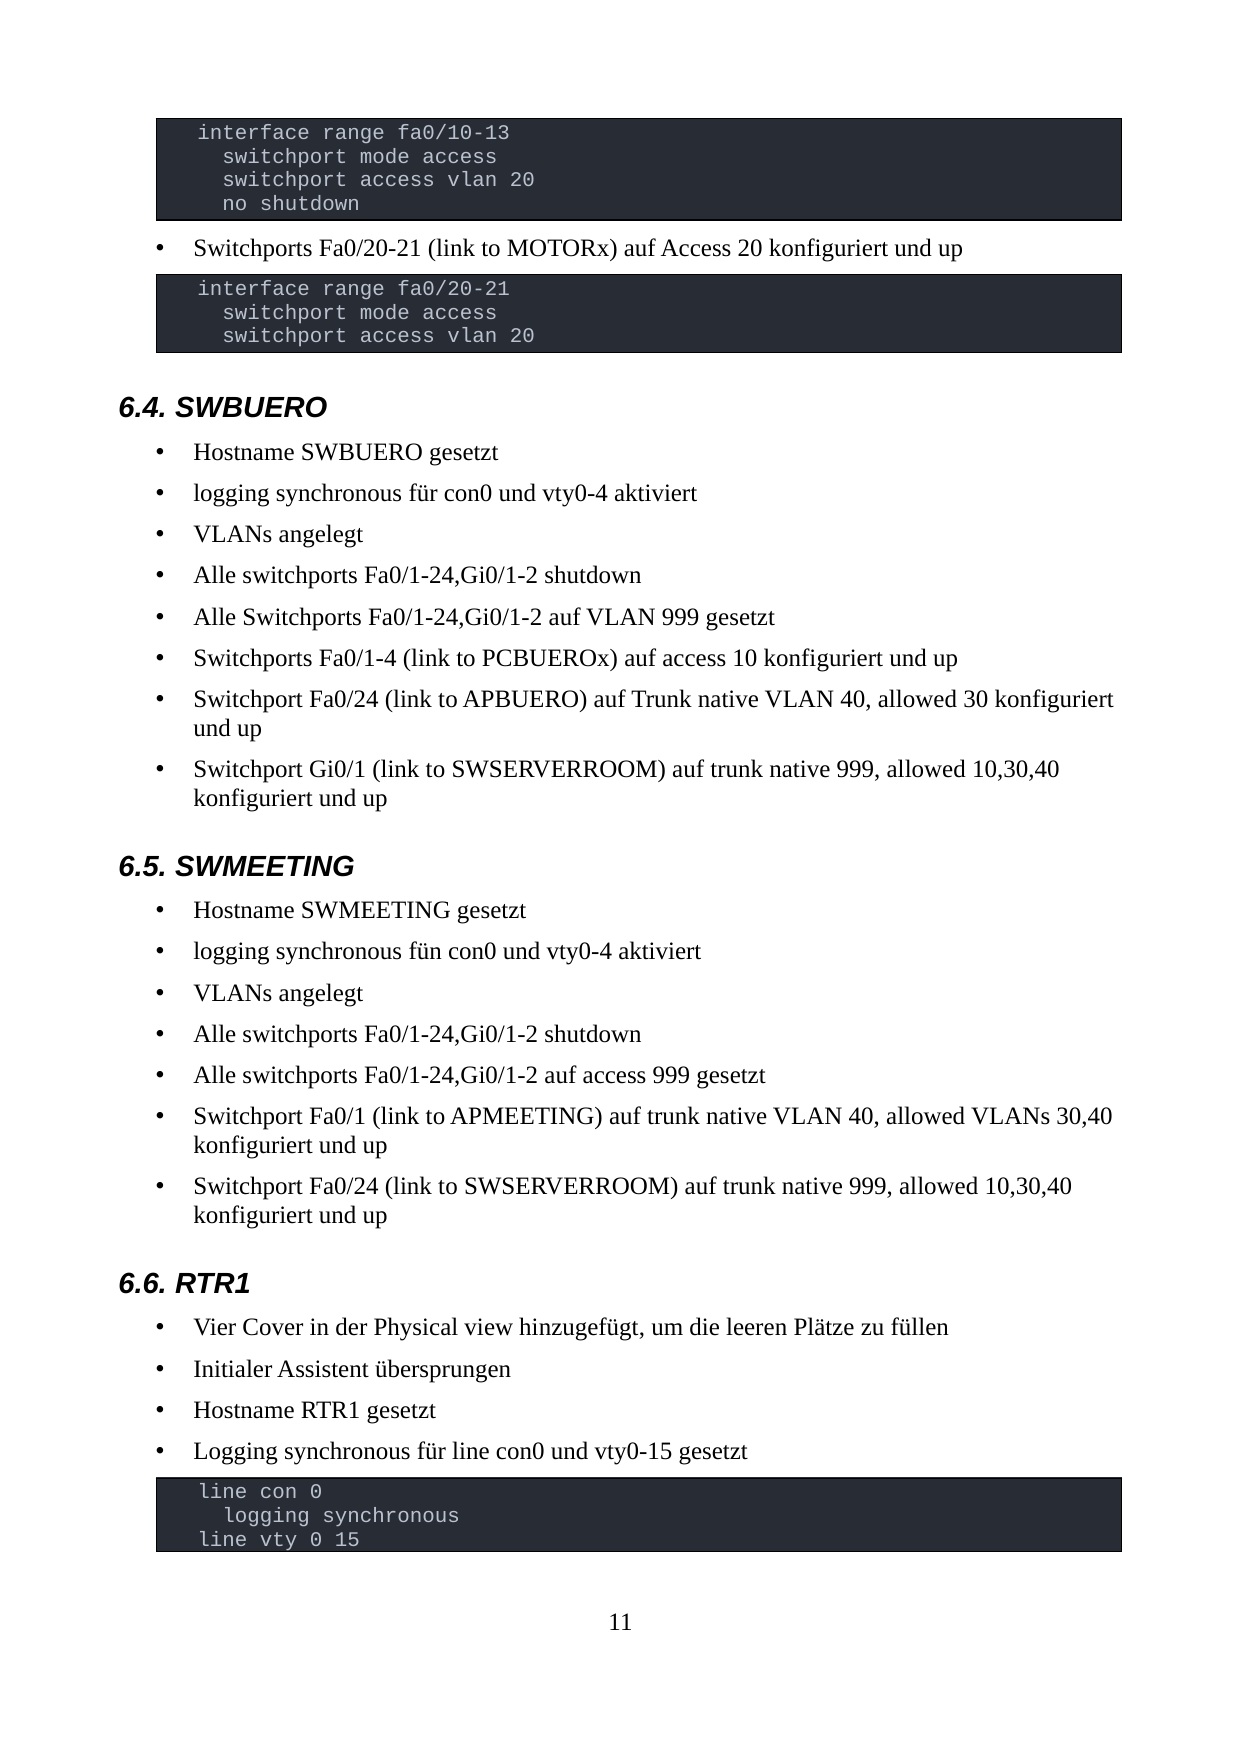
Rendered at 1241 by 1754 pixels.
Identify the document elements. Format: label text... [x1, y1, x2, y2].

list Alle switchports Fa0/1-24,Gi0/1-2 shutdown [156, 1019, 1122, 1048]
subtitle RTR1 [118, 1266, 1122, 1300]
list switchport access vlan 20 [157, 322, 1121, 352]
list VLANs angelegt [156, 978, 1122, 1006]
list Hostname SWMEETING gesetzt [156, 895, 1122, 924]
subtitle SWMEETING [118, 849, 1122, 883]
list logging synchronous fün con0 und vty0-4 aktiviert [156, 936, 1122, 965]
list switchport mode access [157, 142, 1121, 165]
list Switchports Fa0/20-21 (link to MOTORx) auf Access 20 konfiguriert und up [156, 233, 1122, 262]
subtitle SWBUERO [118, 391, 1122, 424]
list Switchport Fa0/24 (link to SWSERVERROOM) auf trunk native 999, allowed 10,30,40 konfiguriert und up [156, 1171, 1122, 1229]
list Switchport Gi0/1 (link to SWSERVERROOM) auf trunk native 999, allowed 10,30,40 konfiguriert und up [156, 754, 1122, 812]
list logging synchronous [157, 1501, 1121, 1525]
list switchport mode access [157, 298, 1121, 322]
list VLANs angelegt [156, 519, 1122, 548]
list Logging synchronous für line con0 und vty0-15 gesetzt [156, 1436, 1122, 1465]
list switchport access vlan 20 [157, 165, 1121, 189]
list line con 0 [157, 1479, 1121, 1501]
list Hostname RTR1 gesetzt [156, 1395, 1122, 1424]
list Alle switchports Fa0/1-24,Gi0/1-2 auf access 999 gesetzt [156, 1060, 1122, 1089]
list Initialer Assistent übersprungen [156, 1354, 1122, 1382]
list Switchport Fa0/24 (link to APBUERO) auf Trunk native VLAN 40, allowed 30 konfiguriert und up [156, 684, 1122, 742]
list Switchports Fa0/1-4 (link to PCBUEROx) auf access 10 konfiguriert und up [156, 643, 1122, 672]
list no shutdown [157, 189, 1121, 219]
list Vier Cover in der Physical view hinzugefügt, um die leeren Plätze zu füllen [156, 1312, 1122, 1341]
list interface range fa0/10-13 [157, 119, 1121, 142]
list logging synchronous für con0 und vty0-4 aktiviert [156, 478, 1122, 507]
list line vty 0 15 [157, 1525, 1121, 1551]
list Switchport Fa0/1 (link to APMEETING) auf trunk native VLAN 40, allowed VLANs 30,40 konfiguriert und up [156, 1101, 1122, 1159]
list Hostname SWBUERO gesetzt [156, 437, 1122, 465]
list Alle Switchports Fa0/1-24,Gi0/1-2 auf VLAN 999 gesetzt [156, 602, 1122, 630]
list interface range fa0/20-21 [157, 275, 1121, 298]
list Alle switchports Fa0/1-24,Gi0/1-2 shutdown [156, 560, 1122, 589]
